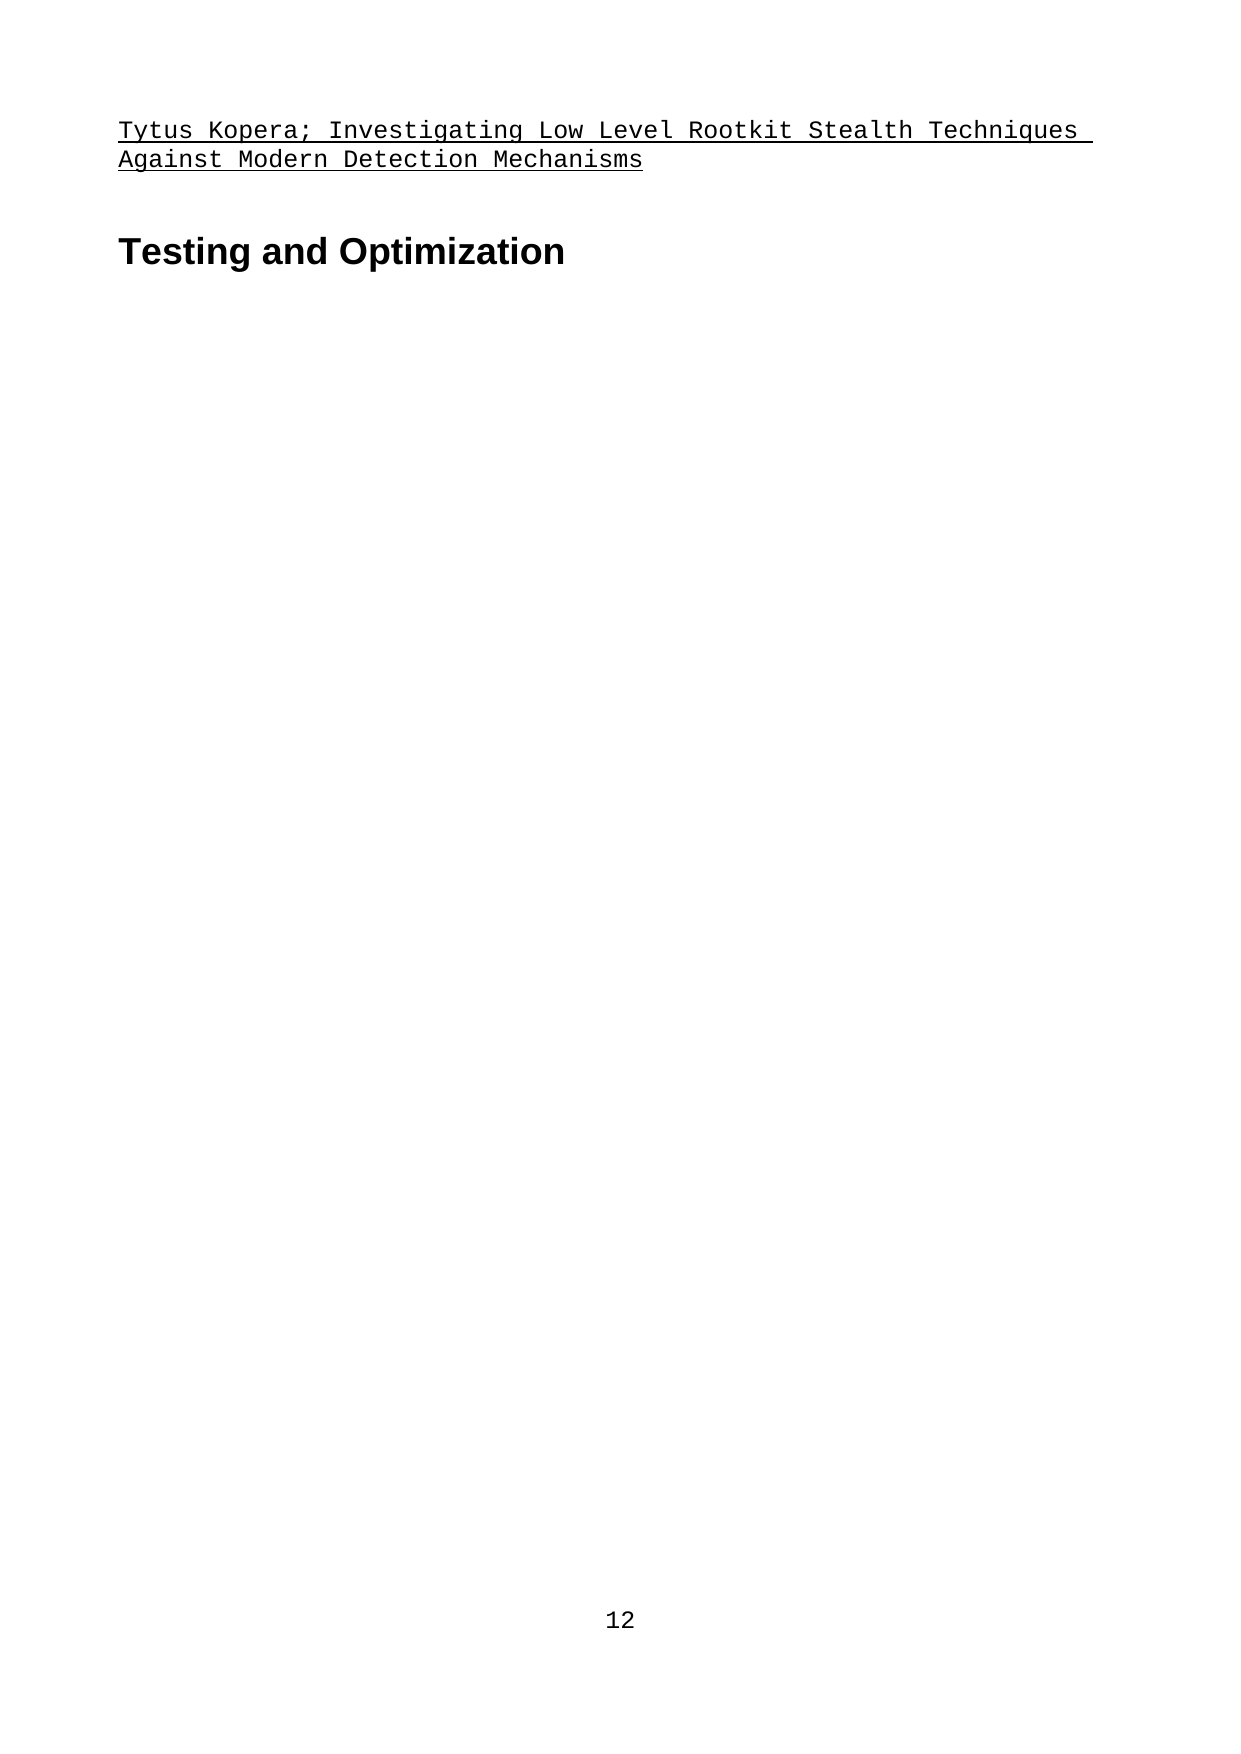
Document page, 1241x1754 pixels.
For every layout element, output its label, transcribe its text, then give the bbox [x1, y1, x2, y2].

subtitle Testing and Optimization [118, 229, 1122, 272]
